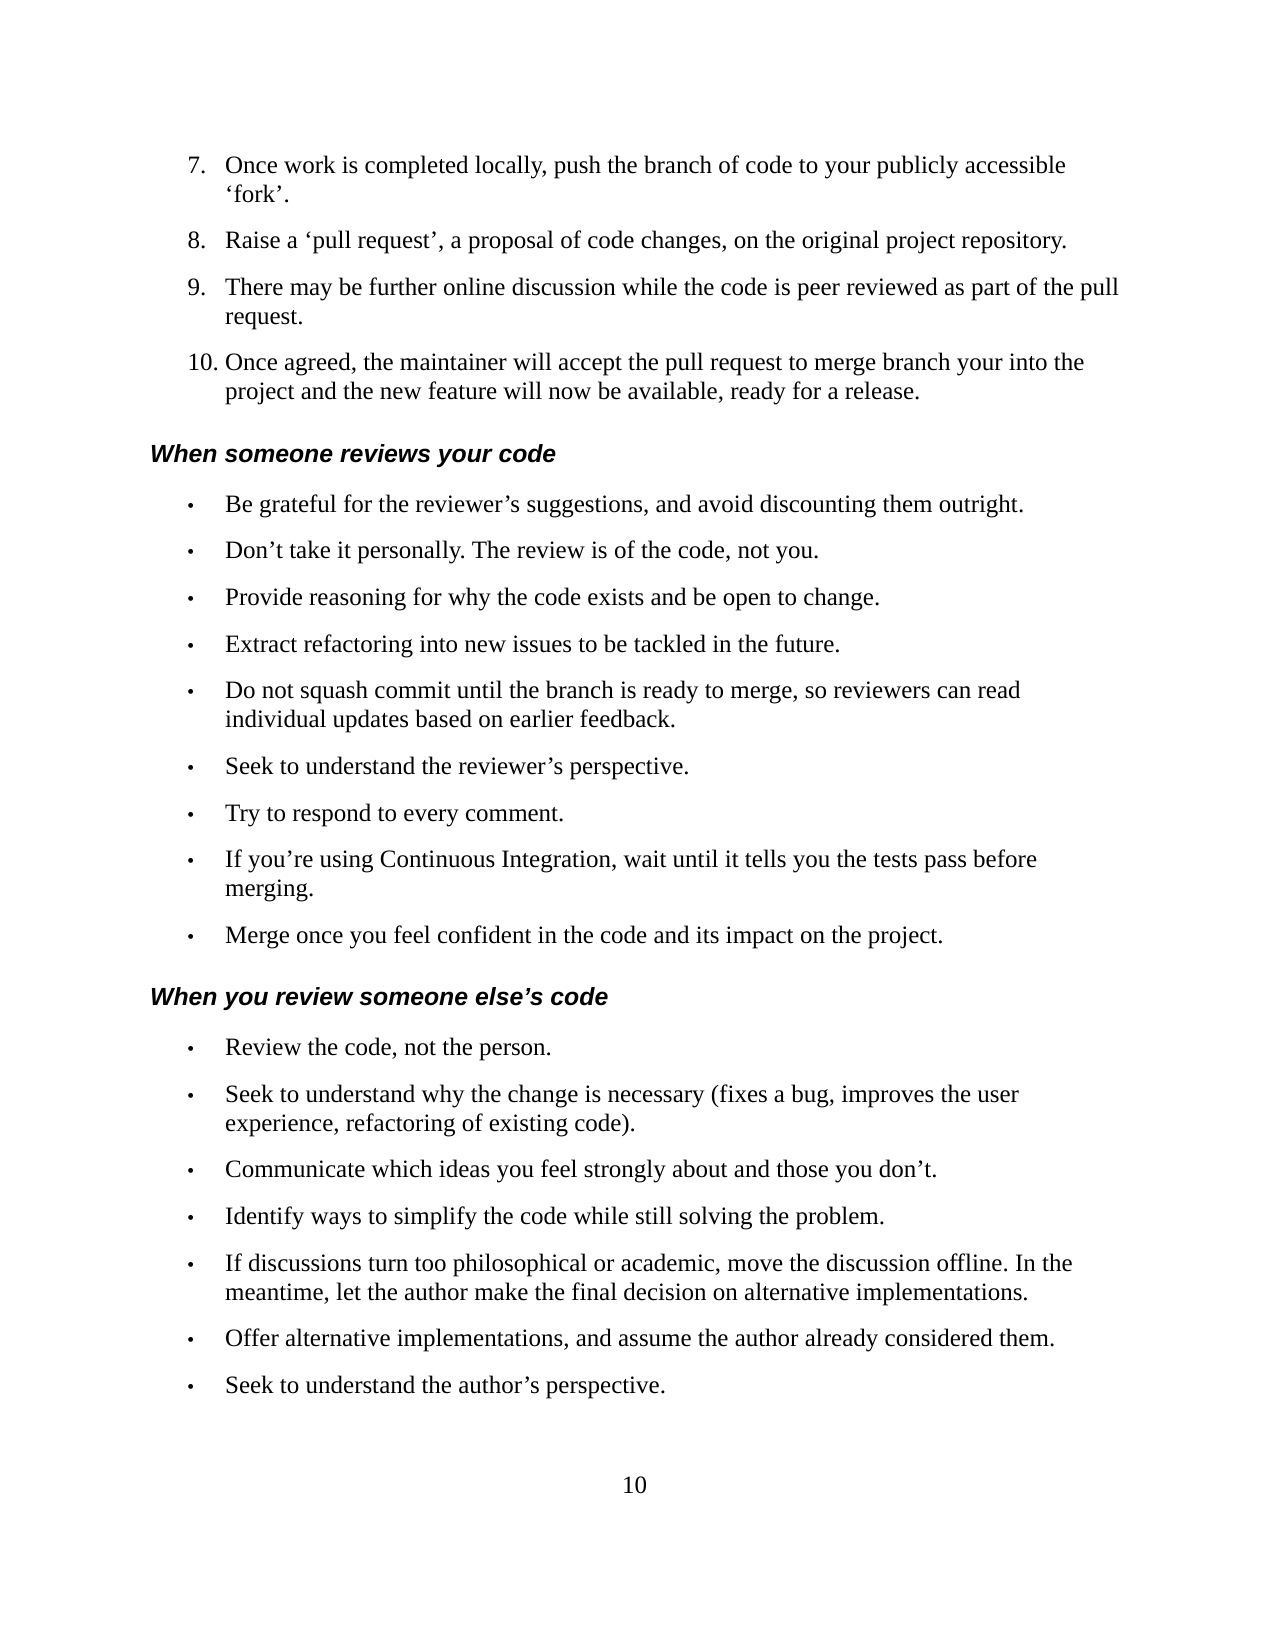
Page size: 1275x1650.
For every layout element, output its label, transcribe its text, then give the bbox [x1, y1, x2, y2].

list Be grateful for the reviewer’s suggestions, and avoid discounting them outright. [187, 489, 1125, 518]
list Try to respond to every comment. [187, 798, 1125, 826]
list Once agreed, the maintainer will accept the pull request to merge branch your into the project and the new feature will now be available, ready for a release. [187, 347, 1125, 405]
subtitle When you review someone else’s code [150, 982, 1125, 1011]
list If discussions turn too philosophical or academic, move the discussion offline. In the meantime, let the author make the final decision on alternative implementations. [187, 1248, 1125, 1305]
list Provide reasoning for why the code exists and be open to change. [187, 582, 1125, 611]
list Offer alternative implementations, and assume the author already considered them. [187, 1323, 1125, 1352]
list If you’re using Continuous Integration, wait until it tells you the tests pass before merging. [187, 844, 1125, 902]
list Don’t take it personally. The review is of the code, not you. [187, 536, 1125, 564]
list Merge once you feel confident in the code and its impact on the project. [187, 920, 1125, 948]
list Review the code, not the person. [187, 1032, 1125, 1061]
list Raise a ‘pull request’, a proposal of code changes, on the original project repository. [187, 225, 1125, 254]
list Extract refactoring into new issues to be tackled in the future. [187, 629, 1125, 658]
subtitle When someone reviews your code [150, 439, 1125, 467]
list Once work is completed locally, push the branch of code to your publicly accessible ‘fork’. [187, 150, 1125, 207]
list Seek to understand why the change is necessary (fixes a bug, improves the user experience, refactoring of existing code). [187, 1079, 1125, 1137]
list There may be further online discussion while the code is peer reviewed as part of the pull request. [187, 272, 1125, 329]
list Seek to understand the reviewer’s perspective. [187, 751, 1125, 780]
list Identify ways to simplify the code while still solving the problem. [187, 1201, 1125, 1230]
list Communicate which ideas you feel strongly about and those you don’t. [187, 1154, 1125, 1183]
list Seek to understand the author’s perspective. [187, 1370, 1125, 1399]
list Do not squash commit until the branch is ready to merge, so reviewers can read individual updates based on earlier feedback. [187, 676, 1125, 733]
